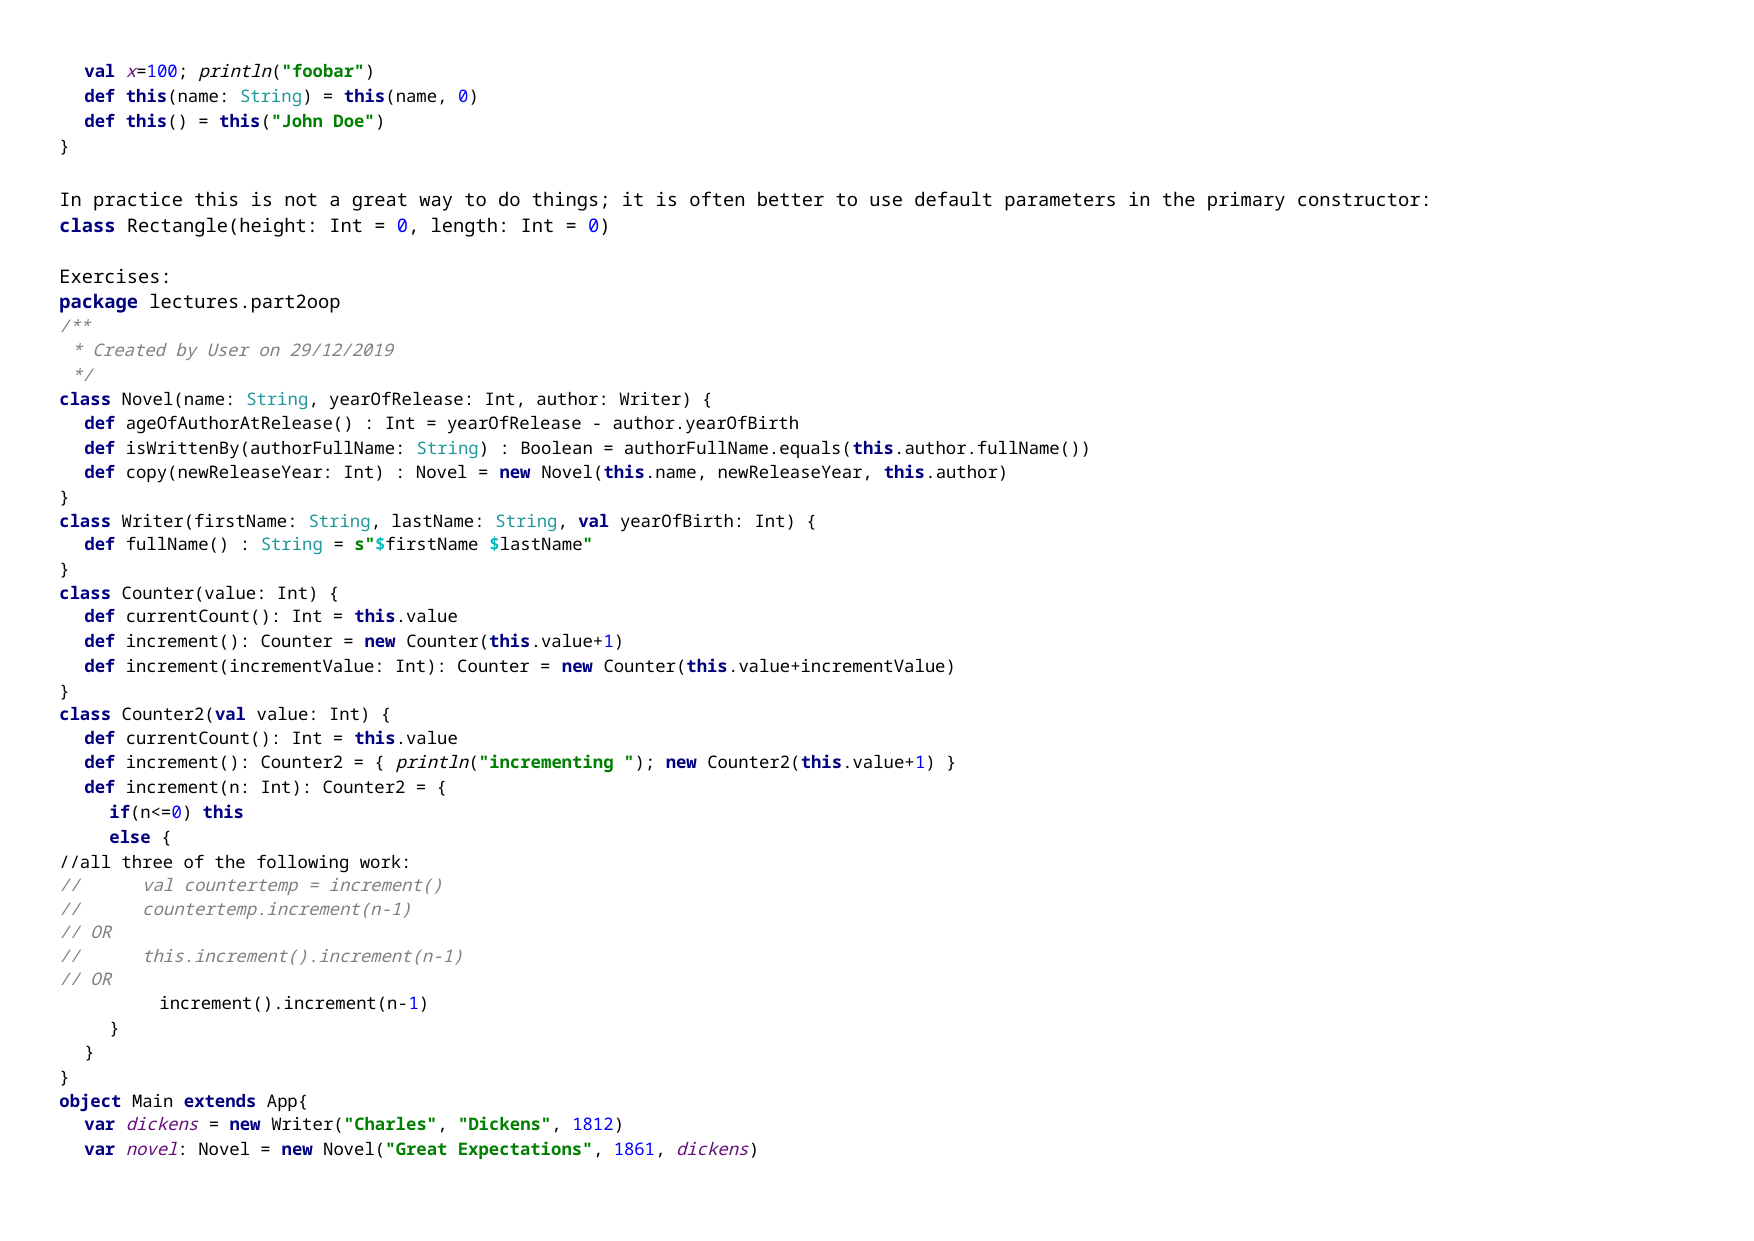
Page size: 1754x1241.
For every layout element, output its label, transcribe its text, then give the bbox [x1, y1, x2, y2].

text def fullName() : String = s"$firstName $lastName" [59, 532, 1695, 557]
text def currentCount(): Int = this.value [59, 604, 1695, 629]
text In practice this is not a great way to do things; it is often better to use default parameters in the primary constructor: [59, 186, 1695, 212]
text else { [59, 825, 1695, 849]
text def ageOfAuthorAtRelease() : Int = yearOfRelease - author.yearOfBirth [59, 411, 1695, 436]
text * Created by User on 29/12/2019 [59, 338, 1695, 362]
text } [59, 1016, 1695, 1040]
text class Counter(value: Int) { [59, 581, 1695, 604]
text var novel: Novel = new Novel("Great Expectations", 1861, dickens) [59, 1137, 1695, 1162]
text } [59, 133, 1695, 157]
text class Counter2(val value: Int) { [59, 702, 1695, 726]
text /** [59, 314, 1695, 338]
text if(n<=0) this [59, 800, 1695, 825]
text class Novel(name: String, yearOfRelease: Int, author: Writer) { [59, 387, 1695, 411]
text def this() = this("John Doe") [59, 109, 1695, 133]
text def isWrittenBy(authorFullName: String) : Boolean = authorFullName.equals(this.author.fullName()) [59, 436, 1695, 460]
text // OR [59, 920, 1695, 944]
text class Writer(firstName: String, lastName: String, val yearOfBirth: Int) { [59, 509, 1695, 532]
text def currentCount(): Int = this.value [59, 726, 1695, 750]
text increment().increment(n-1) [59, 991, 1695, 1016]
text def increment(n: Int): Counter2 = { [59, 775, 1695, 800]
text // OR [59, 967, 1695, 991]
text } [59, 485, 1695, 509]
text Exercises: [59, 263, 1695, 288]
text // this.increment().increment(n-1) [59, 944, 1695, 967]
text // val countertemp = increment() [59, 873, 1695, 897]
text } [59, 678, 1695, 702]
text } [59, 1065, 1695, 1089]
text object Main extends App{ [59, 1089, 1695, 1112]
text def increment(): Counter2 = { println("incrementing "); new Counter2(this.value+1) } [59, 750, 1695, 775]
text } [59, 557, 1695, 581]
text } [59, 1040, 1695, 1065]
text package lectures.part2oop [59, 288, 1695, 314]
text def increment(incrementValue: Int): Counter = new Counter(this.value+incrementValue) [59, 654, 1695, 678]
text // countertemp.increment(n-1) [59, 897, 1695, 920]
text def copy(newReleaseYear: Int) : Novel = new Novel(this.name, newReleaseYear, this.author) [59, 460, 1695, 485]
text var dickens = new Writer("Charles", "Dickens", 1812) [59, 1112, 1695, 1137]
text def this(name: String) = this(name, 0) [59, 84, 1695, 109]
text class Rectangle(height: Int = 0, length: Int = 0) [59, 212, 1695, 237]
text def increment(): Counter = new Counter(this.value+1) [59, 629, 1695, 654]
text */ [59, 362, 1695, 387]
text //all three of the following work: [59, 849, 1695, 873]
text val x=100; println("foobar") [59, 59, 1695, 84]
